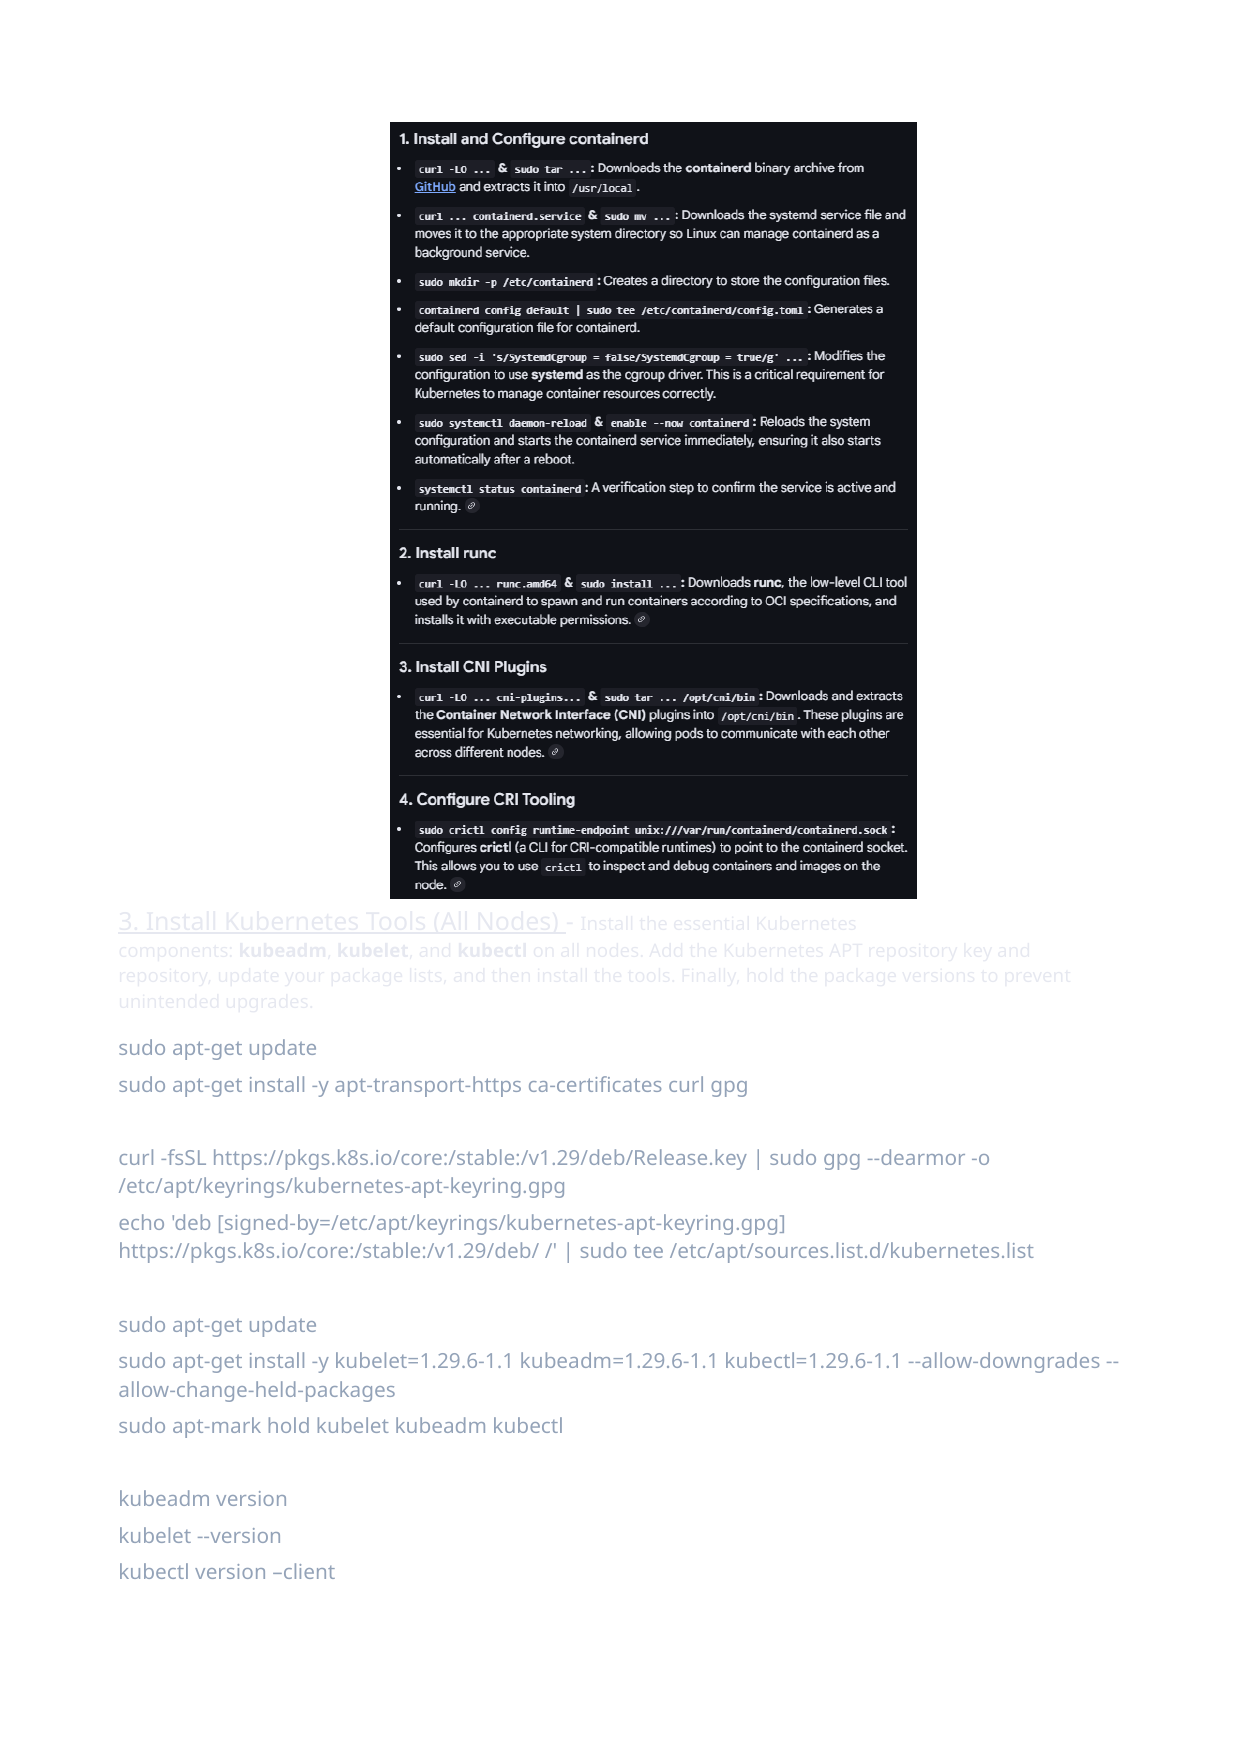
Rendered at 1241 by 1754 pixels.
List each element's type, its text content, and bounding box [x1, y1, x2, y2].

text sudo apt-get install -y kubelet=1.29.6-1.1 kubeadm=1.29.6-1.1 kubectl=1.29.6-1.1 --allow-downgrades --allow-change-held-packages [118, 1346, 1122, 1403]
text curl -fsSL https://pkgs.k8s.io/core:/stable:/v1.29/deb/Release.key | sudo gpg --dearmor -o /etc/apt/keyrings/kubernetes-apt-keyring.gpg [118, 1143, 1122, 1200]
picture [390, 122, 917, 899]
text echo 'deb [signed-by=/etc/apt/keyrings/kubernetes-apt-keyring.gpg] https://pkgs.k8s.io/core:/stable:/v1.29/deb/ /' | sudo tee /etc/apt/sources.list.d/kubernetes.list [118, 1208, 1122, 1265]
text sudo apt-get update [118, 1310, 1122, 1338]
text sudo apt-get install -y apt-transport-https ca-certificates curl gpg [118, 1070, 1122, 1098]
text kubectl version –client [118, 1557, 1122, 1586]
text 3. Install Kubernetes Tools (All Nodes) - Install the essential Kubernetes components: kubeadm, kubelet, and kubectl on all nodes. Add the Kubernetes APT repository key and repository, update your package lists, and then install the tools. Finally, hold the package versions to prevent unintended upgrades. [118, 903, 1122, 1014]
text kubelet --version [118, 1521, 1122, 1549]
text sudo apt-get update [118, 1033, 1122, 1062]
text kubeadm version [118, 1484, 1122, 1513]
text sudo apt-mark hold kubelet kubeadm kubectl [118, 1411, 1122, 1440]
